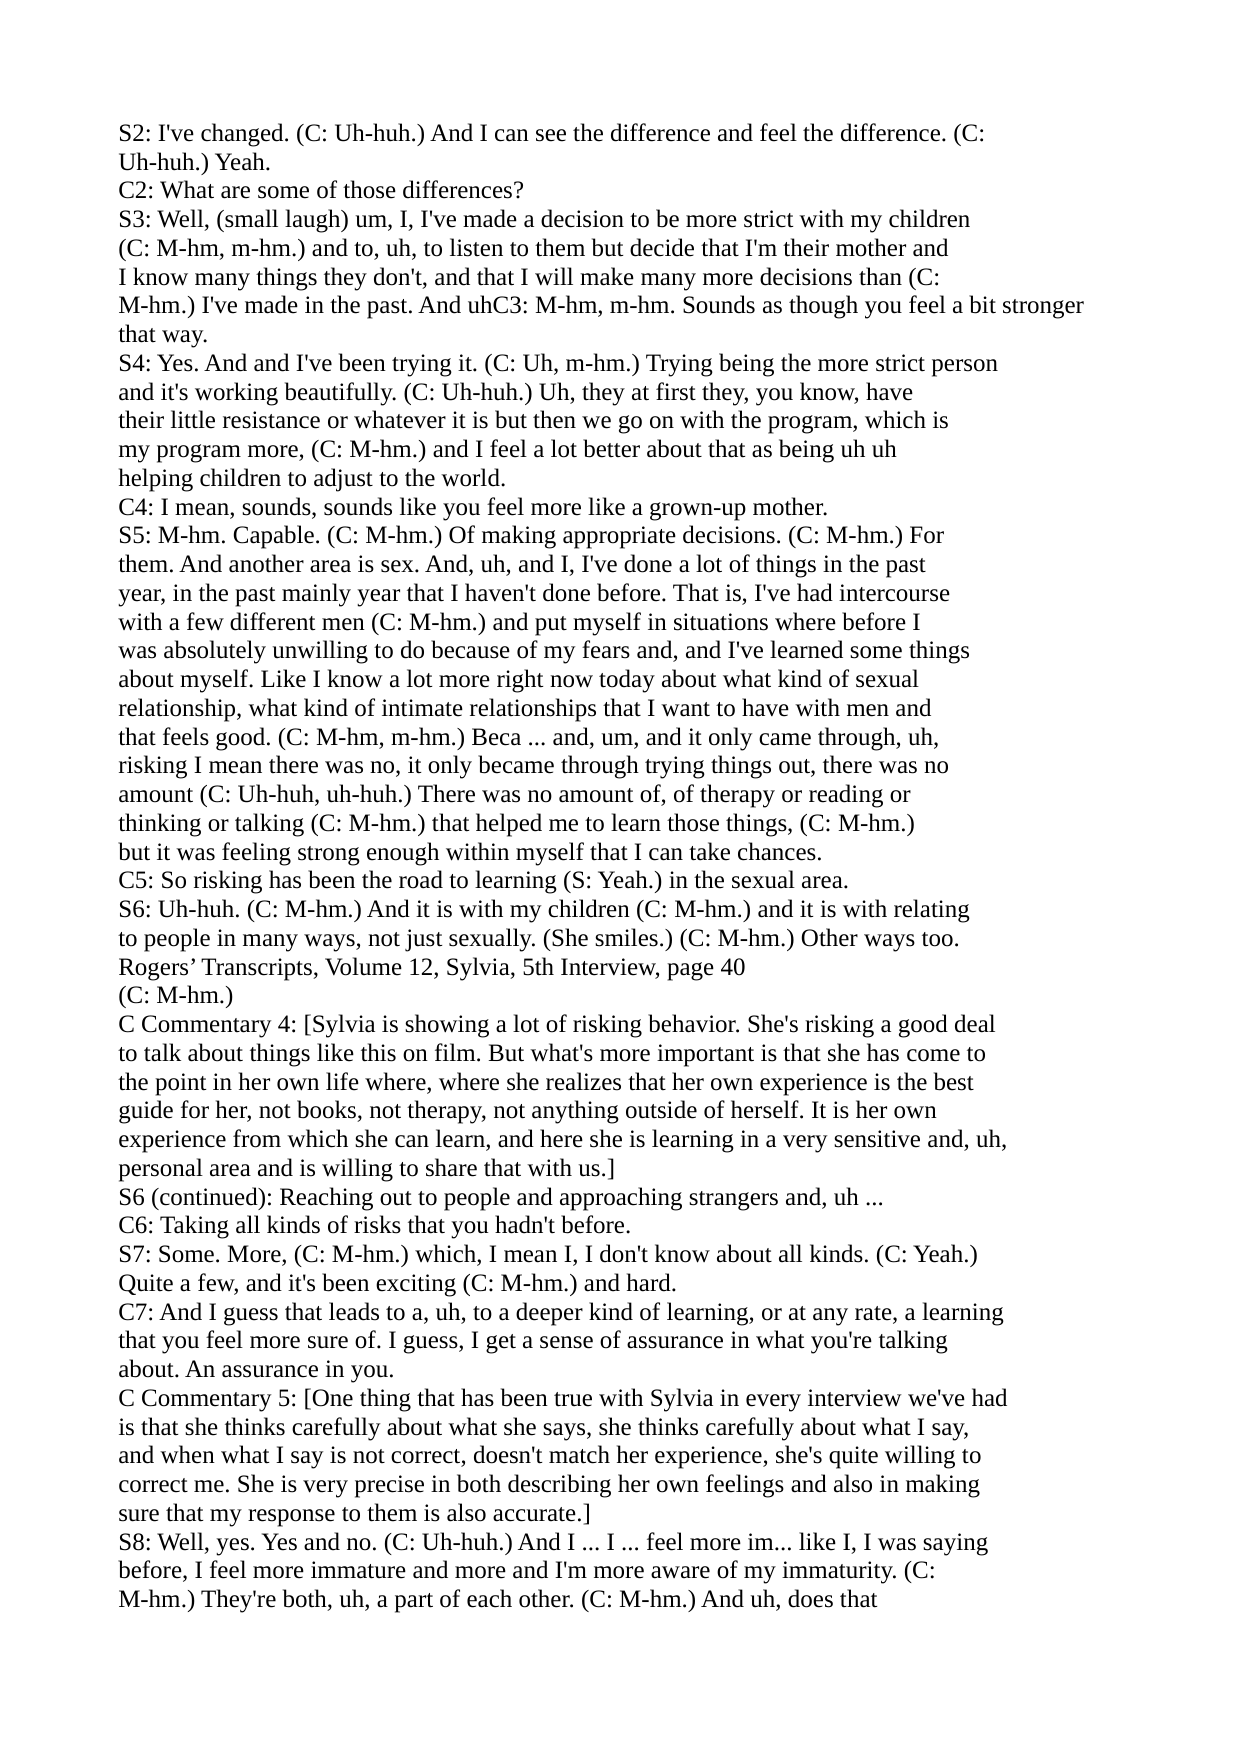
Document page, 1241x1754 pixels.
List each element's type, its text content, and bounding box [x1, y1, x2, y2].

text S7: Some. More, (C: M-hm.) which, I mean I, I don't know about all kinds. (C: Yeah.) [118, 1239, 1122, 1268]
text helping children to adjust to the world. [118, 463, 1122, 492]
text S5: M-hm. Capable. (C: M-hm.) Of making appropriate decisions. (C: M-hm.) For [118, 521, 1122, 549]
text guide for her, not books, not therapy, not anything outside of herself. It is her own [118, 1096, 1122, 1124]
text S8: Well, yes. Yes and no. (C: Uh-huh.) And I ... I ... feel more im... like I, I was saying [118, 1527, 1122, 1556]
text experience from which she can learn, and here she is learning in a very sensitive and, uh, [118, 1124, 1122, 1153]
text to people in many ways, not just sexually. (She smiles.) (C: M-hm.) Other ways too. [118, 923, 1122, 952]
text C4: I mean, sounds, sounds like you feel more like a grown-up mother. [118, 492, 1122, 521]
text (C: M-hm.) [118, 981, 1122, 1009]
text that feels good. (C: M-hm, m-hm.) Beca ... and, um, and it only came through, uh, [118, 722, 1122, 751]
text M-hm.) I've made in the past. And uhC3: M-hm, m-hm. Sounds as though you feel a bit stronger that way. [118, 291, 1122, 348]
text year, in the past mainly year that I haven't done before. That is, I've had intercourse [118, 578, 1122, 607]
text the point in her own life where, where she realizes that her own experience is the best [118, 1067, 1122, 1096]
text M-hm.) They're both, uh, a part of each other. (C: M-hm.) And uh, does that [118, 1584, 1122, 1613]
text with a few different men (C: M-hm.) and put myself in situations where before I [118, 607, 1122, 636]
text and when what I say is not correct, doesn't match her experience, she's quite willing to [118, 1441, 1122, 1469]
text C2: What are some of those differences? [118, 176, 1122, 204]
text Uh-huh.) Yeah. [118, 147, 1122, 176]
text I know many things they don't, and that I will make many more decisions than (C: [118, 262, 1122, 291]
text but it was feeling strong enough within myself that I can take chances. [118, 837, 1122, 866]
text my program more, (C: M-hm.) and I feel a lot better about that as being uh uh [118, 434, 1122, 463]
text was absolutely unwilling to do because of my fears and, and I've learned some things [118, 636, 1122, 664]
text that you feel more sure of. I guess, I get a sense of assurance in what you're talking [118, 1326, 1122, 1354]
text Rogers’ Transcripts, Volume 12, Sylvia, 5th Interview, page 40 [118, 952, 1122, 981]
text to talk about things like this on film. But what's more important is that she has come to [118, 1038, 1122, 1067]
text sure that my response to them is also accurate.] [118, 1498, 1122, 1527]
text relationship, what kind of intimate relationships that I want to have with men and [118, 693, 1122, 722]
text C Commentary 5: [One thing that has been true with Sylvia in every interview we've had [118, 1383, 1122, 1412]
text C Commentary 4: [Sylvia is showing a lot of risking behavior. She's risking a good deal [118, 1009, 1122, 1038]
text Quite a few, and it's been exciting (C: M-hm.) and hard. [118, 1268, 1122, 1297]
text S3: Well, (small laugh) um, I, I've made a decision to be more strict with my children [118, 204, 1122, 233]
text thinking or talking (C: M-hm.) that helped me to learn those things, (C: M-hm.) [118, 808, 1122, 837]
text C6: Taking all kinds of risks that you hadn't before. [118, 1211, 1122, 1239]
text is that she thinks carefully about what she says, she thinks carefully about what I say, [118, 1412, 1122, 1441]
text C7: And I guess that leads to a, uh, to a deeper kind of learning, or at any rate, a learning [118, 1297, 1122, 1326]
text personal area and is willing to share that with us.] [118, 1153, 1122, 1182]
text C5: So risking has been the road to learning (S: Yeah.) in the sexual area. [118, 866, 1122, 894]
text correct me. She is very precise in both describing her own feelings and also in making [118, 1469, 1122, 1498]
text about. An assurance in you. [118, 1354, 1122, 1383]
text S4: Yes. And and I've been trying it. (C: Uh, m-hm.) Trying being the more strict person [118, 348, 1122, 377]
text and it's working beautifully. (C: Uh-huh.) Uh, they at first they, you know, have [118, 377, 1122, 406]
text amount (C: Uh-huh, uh-huh.) There was no amount of, of therapy or reading or [118, 779, 1122, 808]
text S6: Uh-huh. (C: M-hm.) And it is with my children (C: M-hm.) and it is with relating [118, 894, 1122, 923]
text them. And another area is sex. And, uh, and I, I've done a lot of things in the past [118, 549, 1122, 578]
text about myself. Like I know a lot more right now today about what kind of sexual [118, 664, 1122, 693]
text (C: M-hm, m-hm.) and to, uh, to listen to them but decide that I'm their mother and [118, 233, 1122, 262]
text before, I feel more immature and more and I'm more aware of my immaturity. (C: [118, 1556, 1122, 1584]
text their little resistance or whatever it is but then we go on with the program, which is [118, 406, 1122, 434]
text S2: I've changed. (C: Uh-huh.) And I can see the difference and feel the difference. (C: [118, 118, 1122, 147]
text risking I mean there was no, it only became through trying things out, there was no [118, 751, 1122, 779]
text S6 (continued): Reaching out to people and approaching strangers and, uh ... [118, 1182, 1122, 1211]
